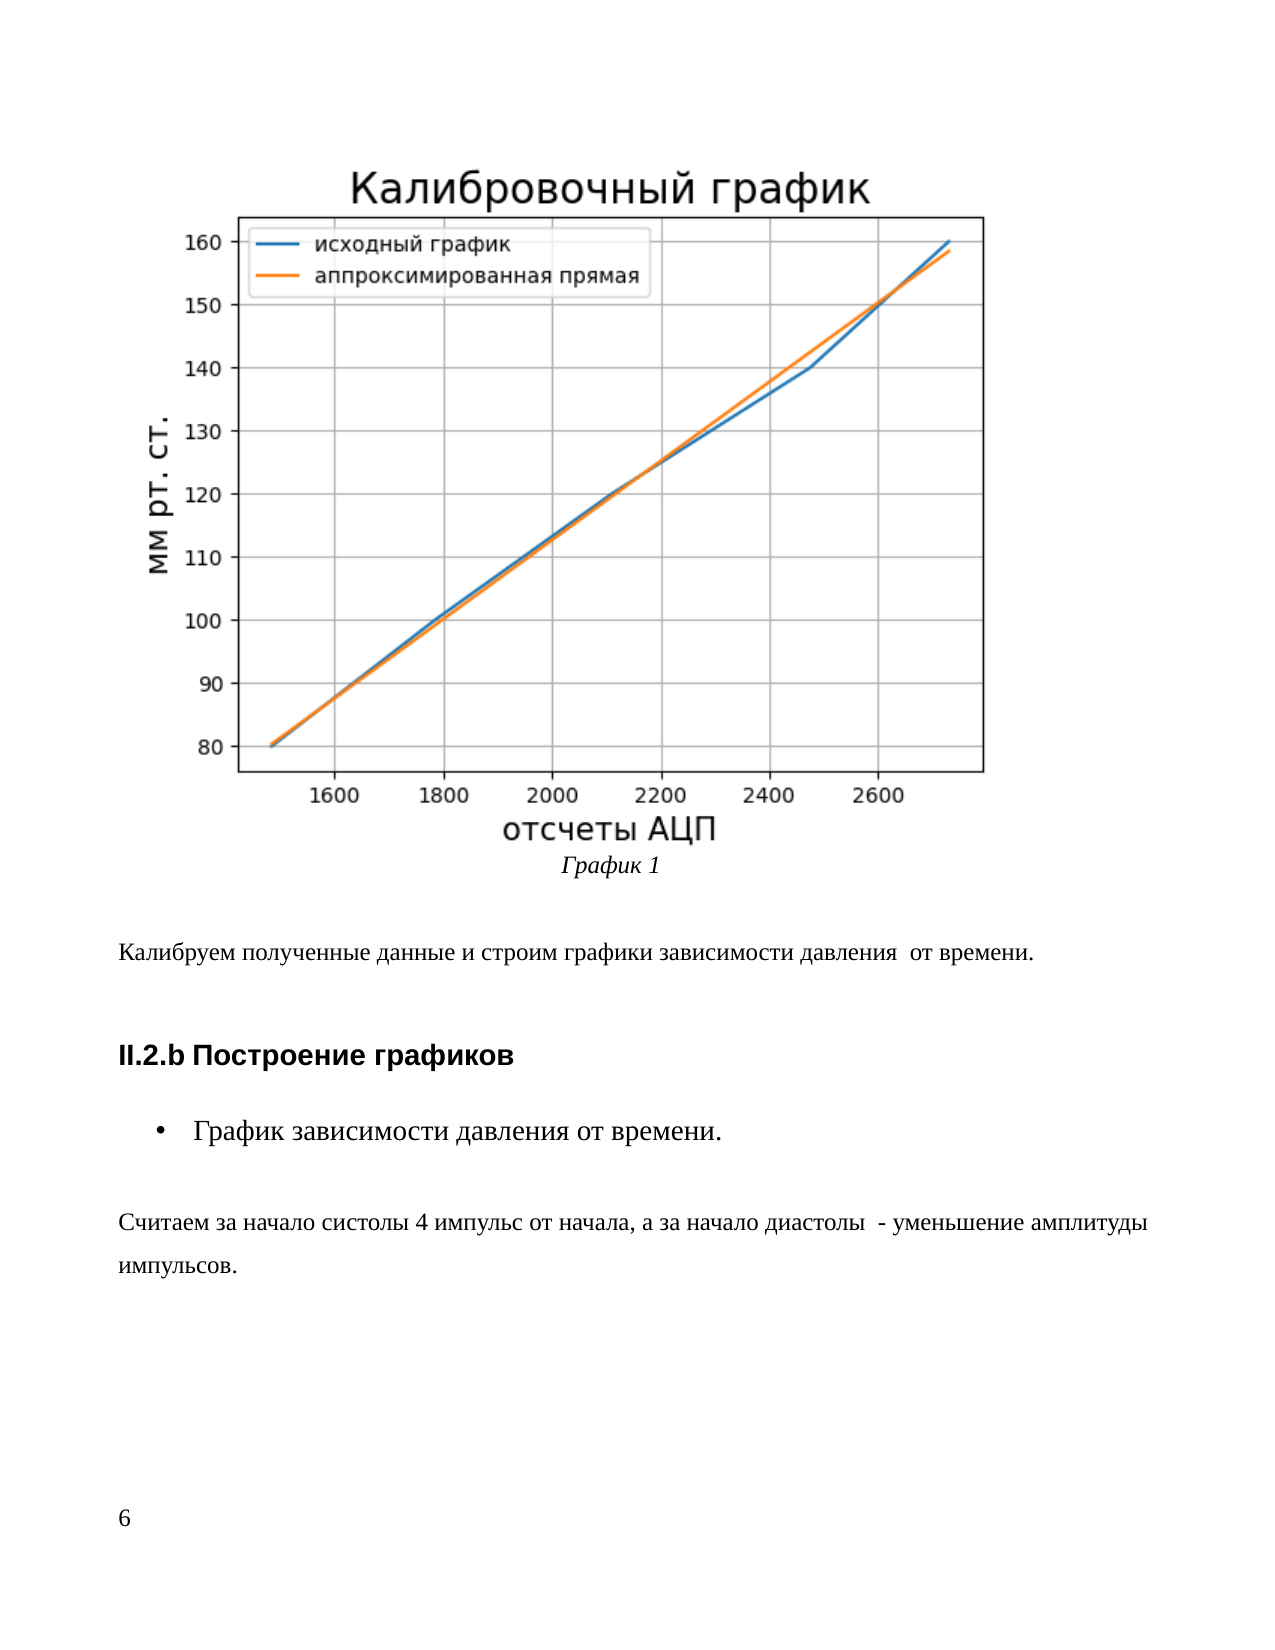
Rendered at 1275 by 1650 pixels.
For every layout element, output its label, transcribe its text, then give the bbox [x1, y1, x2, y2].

text График 1 [118, 851, 1078, 879]
text Считаем за начало систолы 4 импульс от начала, а за начало диастолы - уменьшение амплитуды импульсов. [118, 1207, 1157, 1278]
picture [118, 130, 1079, 851]
text Калибруем полученные данные и строим графики зависимости давления от времени. [118, 937, 1157, 966]
list График зависимости давления от времени. [156, 1113, 1157, 1147]
subtitle Построение графиков [118, 1038, 1157, 1072]
